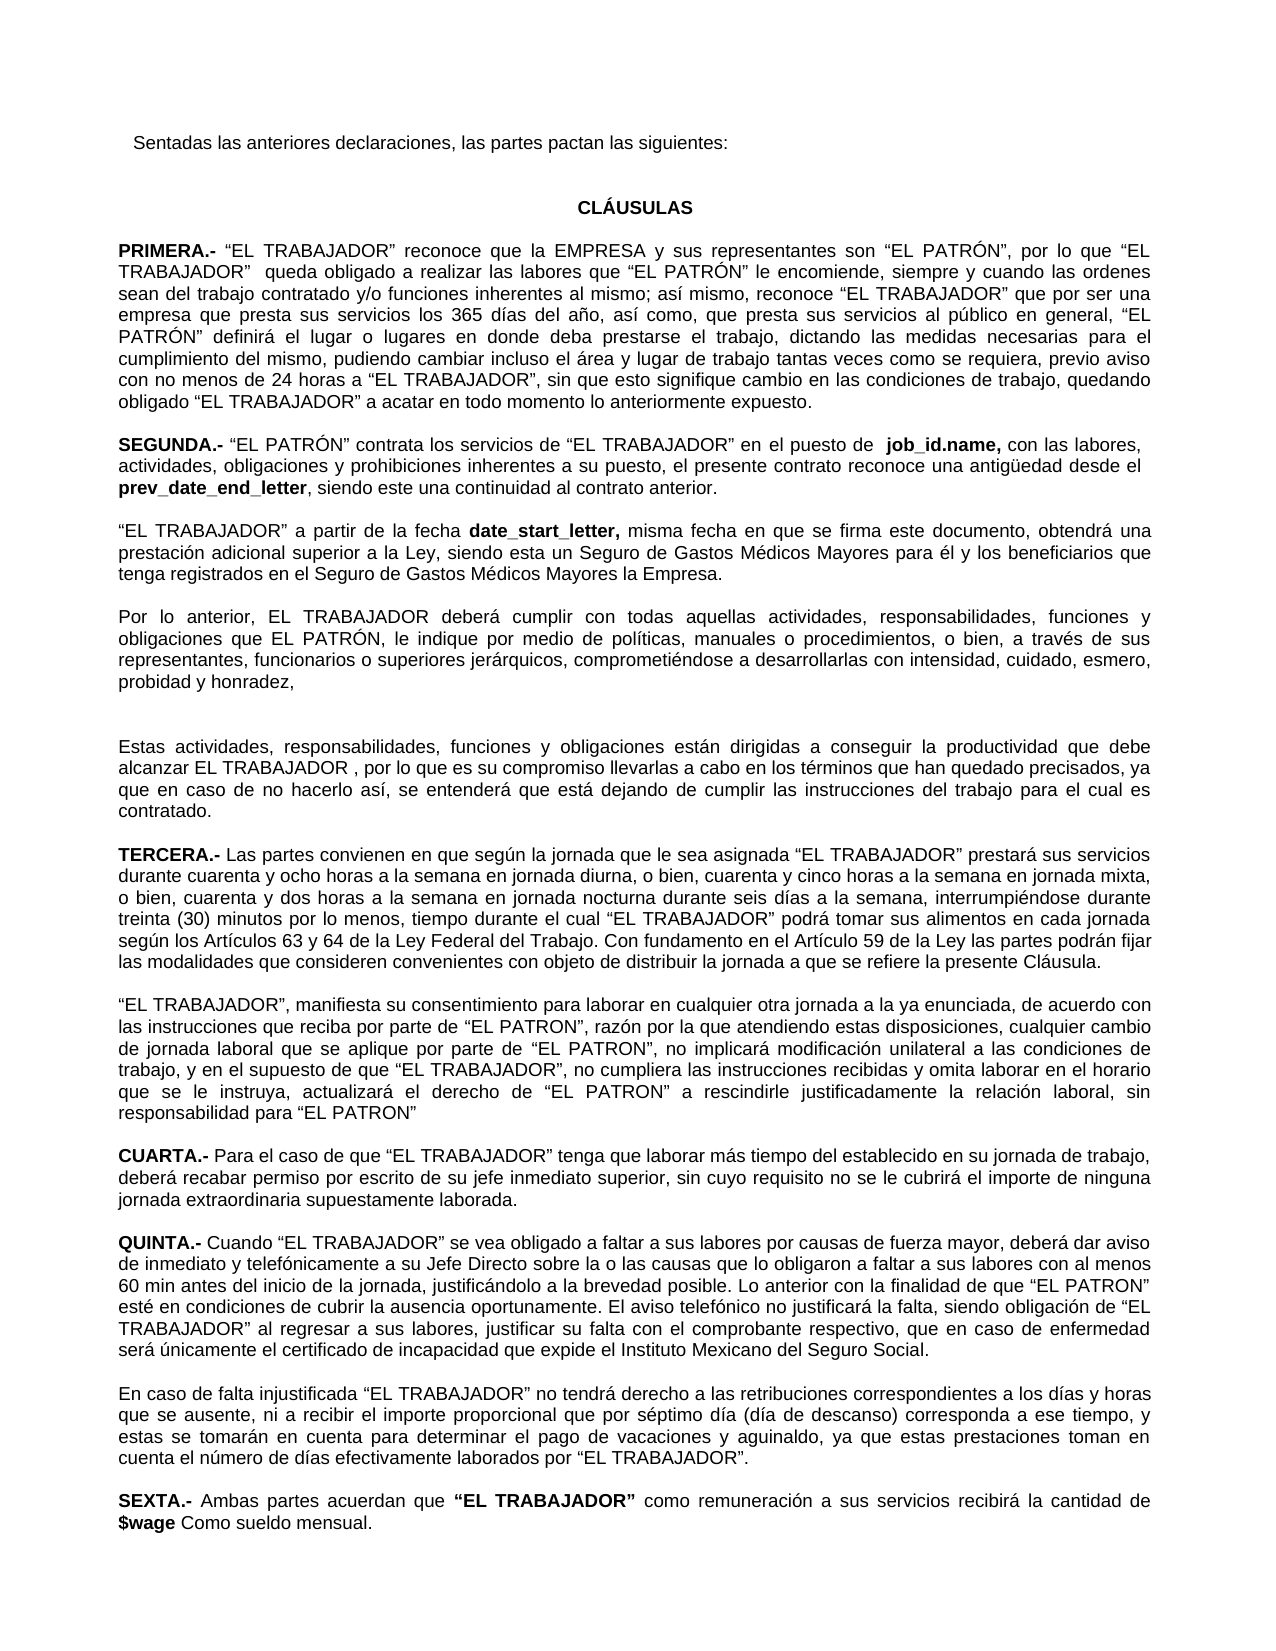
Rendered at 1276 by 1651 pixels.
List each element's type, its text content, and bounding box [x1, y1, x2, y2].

text SEGUNDA.- “EL PATRÓN” contrata los servicios de “EL TRABAJADOR” en el puesto de job_id.name, con las labores, actividades, obligaciones y prohibiciones inherentes a su puesto, el presente contrato reconoce una antigüedad desde el prev_date_end_letter, siendo este una continuidad al contrato anterior. [118, 434, 1141, 498]
text Estas actividades, responsabilidades, funciones y obligaciones están dirigidas a conseguir la productividad que debe alcanzar EL TRABAJADOR , por lo que es su compromiso llevarlas a cabo en los términos que han quedado precisados, ya que en caso de no hacerlo así, se entenderá que está dejando de cumplir las instrucciones del trabajo para el cual es contratado. [118, 736, 1152, 822]
text Por lo anterior, EL TRABAJADOR deberá cumplir con todas aquellas actividades, responsabilidades, funciones y obligaciones que EL PATRÓN, le indique por medio de políticas, manuales o procedimientos, o bien, a través de sus representantes, funcionarios o superiores jerárquicos, comprometiéndose a desarrollarlas con intensidad, cuidado, esmero, probidad y honradez, [118, 606, 1152, 692]
text CUARTA.- Para el caso de que “EL TRABAJADOR” tenga que laborar más tiempo del establecido en su jornada de trabajo, deberá recabar permiso por escrito de su jefe inmediato superior, sin cuyo requisito no se le cubrirá el importe de ninguna jornada extraordinaria supuestamente laborada. [118, 1145, 1152, 1210]
text TERCERA.- Las partes convienen en que según la jornada que le sea asignada “EL TRABAJADOR” prestará sus servicios durante cuarenta y ocho horas a la semana en jornada diurna, o bien, cuarenta y cinco horas a la semana en jornada mixta, o bien, cuarenta y dos horas a la semana en jornada nocturna durante seis días a la semana, interrumpiéndose durante treinta (30) minutos por lo menos, tiempo durante el cual “EL TRABAJADOR” podrá tomar sus alimentos en cada jornada según los Artículos 63 y 64 de la Ley Federal del Trabajo. Con fundamento en el Artículo 59 de la Ley las partes podrán fijar las modalidades que consideren convenientes con objeto de distribuir la jornada a que se refiere la presente Cláusula. [118, 843, 1152, 973]
text “EL TRABAJADOR” a partir de la fecha date_start_letter, misma fecha en que se firma este documento, obtendrá una prestación adicional superior a la Ley, siendo esta un Seguro de Gastos Médicos Mayores para él y los beneficiarios que tenga registrados en el Seguro de Gastos Médicos Mayores la Empresa. [118, 520, 1152, 584]
text “EL TRABAJADOR”, manifiesta su consentimiento para laborar en cualquier otra jornada a la ya enunciada, de acuerdo con las instrucciones que reciba por parte de “EL PATRON”, razón por la que atendiendo estas disposiciones, cualquier cambio de jornada laboral que se aplique por parte de “EL PATRON”, no implicará modificación unilateral a las condiciones de trabajo, y en el supuesto de que “EL TRABAJADOR”, no cumpliera las instrucciones recibidas y omita laborar en el horario que se le instruya, actualizará el derecho de “EL PATRON” a rescindirle justificadamente la relación laboral, sin responsabilidad para “EL PATRON” [118, 994, 1152, 1124]
text CLÁUSULAS [118, 196, 1152, 218]
text QUINTA.- Cuando “EL TRABAJADOR” se vea obligado a faltar a sus labores por causas de fuerza mayor, deberá dar aviso de inmediato y telefónicamente a su Jefe Directo sobre la o las causas que lo obligaron a faltar a sus labores con al menos 60 min antes del inicio de la jornada, justificándolo a la brevedad posible. Lo anterior con la finalidad de que “EL PATRON” esté en condiciones de cubrir la ausencia oportunamente. El aviso telefónico no justificará la falta, siendo obligación de “EL TRABAJADOR” al regresar a sus labores, justificar su falta con el comprobante respectivo, que en caso de enfermedad será únicamente el certificado de incapacidad que expide el Instituto Mexicano del Seguro Social. [118, 1231, 1152, 1361]
text SEXTA.- Ambas partes acuerdan que “EL TRABAJADOR” como remuneración a sus servicios recibirá la cantidad de $wage Como sueldo mensual. [118, 1490, 1152, 1533]
text PRIMERA.- “EL TRABAJADOR” reconoce que la EMPRESA y sus representantes son “EL PATRÓN”, por lo que “EL TRABAJADOR” queda obligado a realizar las labores que “EL PATRÓN” le encomiende, siempre y cuando las ordenes sean del trabajo contratado y/o funciones inherentes al mismo; así mismo, reconoce “EL TRABAJADOR” que por ser una empresa que presta sus servicios los 365 días del año, así como, que presta sus servicios al público en general, “EL PATRÓN” definirá el lugar o lugares en donde deba prestarse el trabajo, dictando las medidas necesarias para el cumplimiento del mismo, pudiendo cambiar incluso el área y lugar de trabajo tantas veces como se requiera, previo aviso con no menos de 24 horas a “EL TRABAJADOR”, sin que esto signifique cambio en las condiciones de trabajo, quedando obligado “EL TRABAJADOR” a acatar en todo momento lo anteriormente expuesto. [118, 239, 1152, 412]
text En caso de falta injustificada “EL TRABAJADOR” no tendrá derecho a las retribuciones correspondientes a los días y horas que se ausente, ni a recibir el importe proporcional que por séptimo día (día de descanso) corresponda a ese tiempo, y estas se tomarán en cuenta para determinar el pago de vacaciones y aguinaldo, ya que estas prestaciones toman en cuenta el número de días efectivamente laborados por “EL TRABAJADOR”. [118, 1382, 1152, 1469]
text Sentadas las anteriores declaraciones, las partes pactan las siguientes: [133, 132, 1141, 153]
